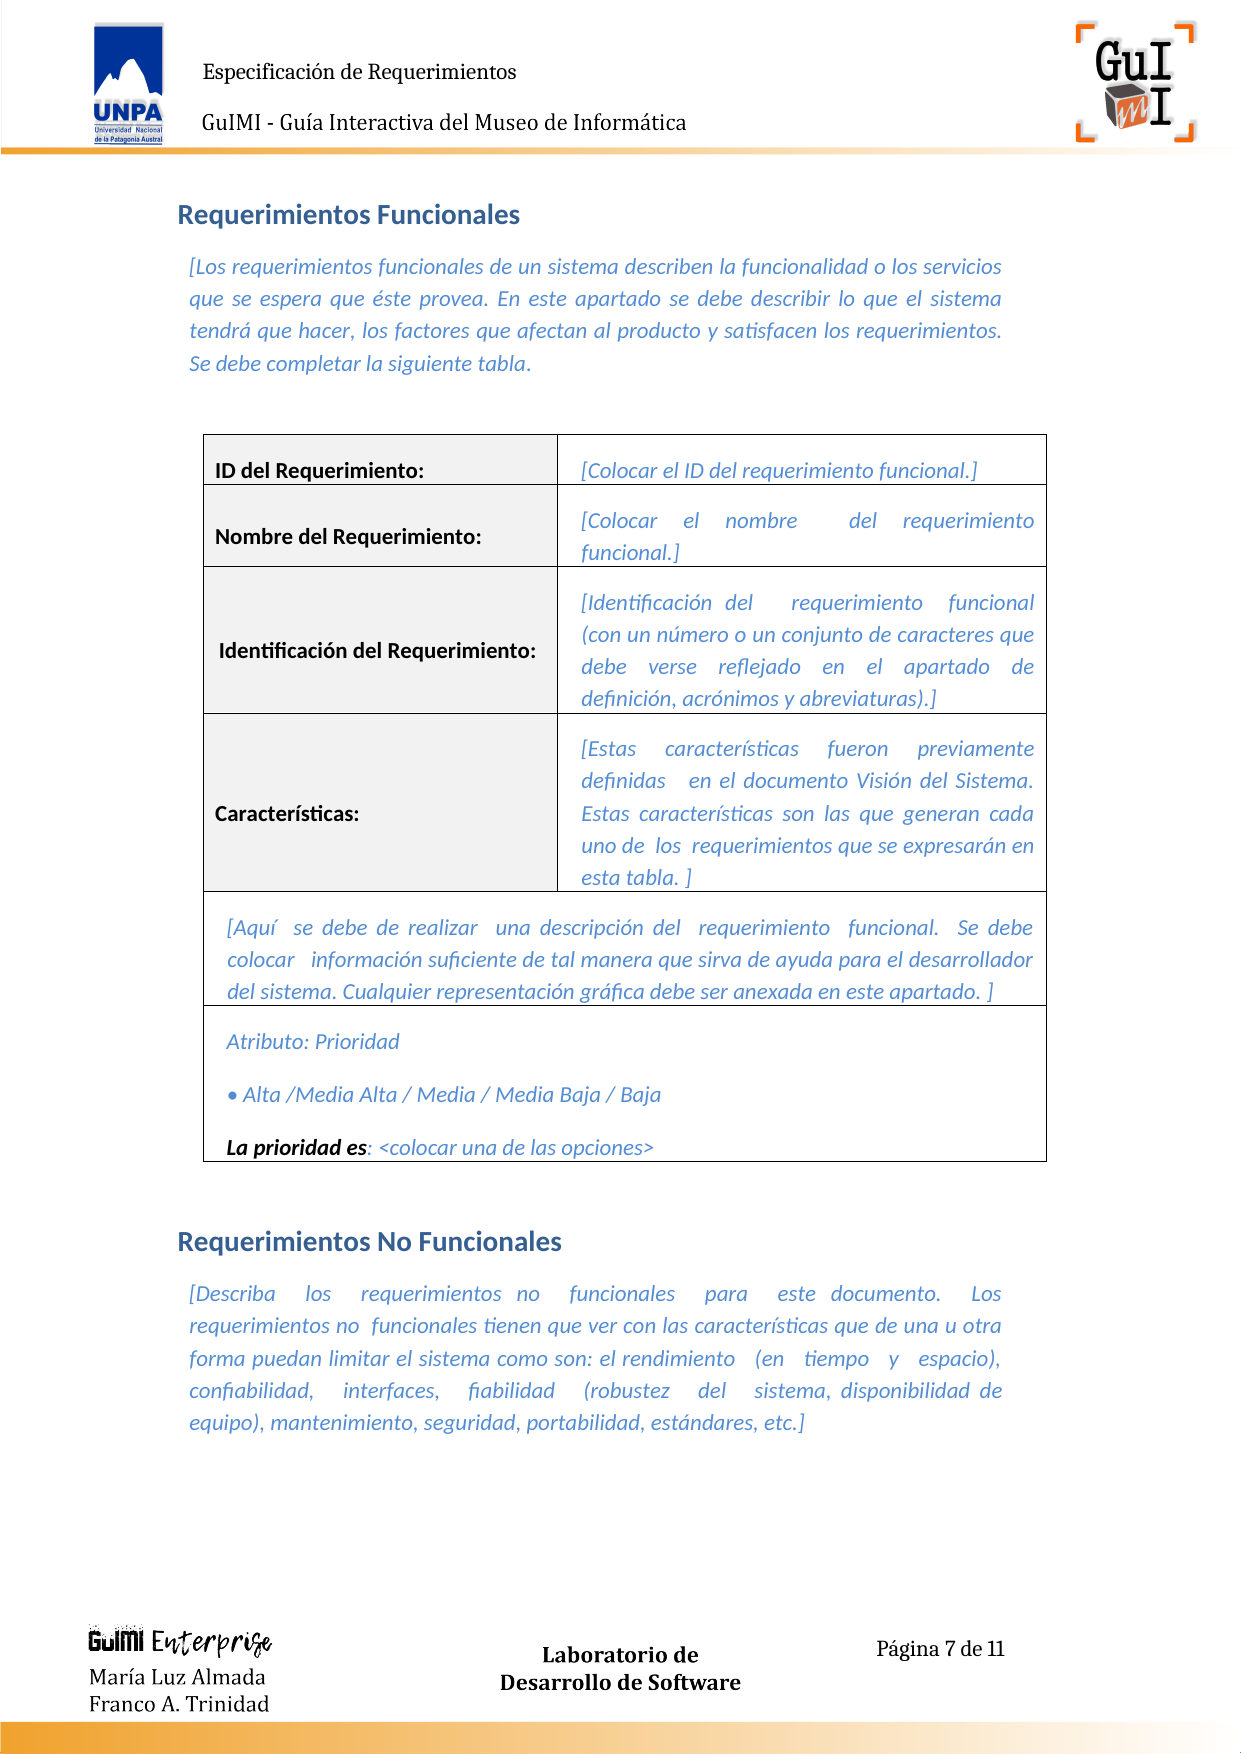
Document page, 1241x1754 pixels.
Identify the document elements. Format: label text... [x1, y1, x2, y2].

text [Describa los requerimientos no funcionales para este documento. Los requerimientos no funcionales tienen que ver con las características que de una u otra forma puedan limitar el sistema como son: el rendimiento (en tiempo y espacio), confiabilidad, interfaces, fiabilidad (robustez del sistema, disponibilidad de equipo), mantenimiento, seguridad, portabilidad, estándares, etc.] [188, 1279, 1004, 1436]
table_cell Atributo: Prioridad • Alta /Media Alta / Media / Media Baja / Baja La prioridad es: <colocar una de las opciones> [204, 1006, 1046, 1161]
table_header [Colocar el ID del requerimiento funcional.] [558, 435, 1046, 484]
picture [0, 1613, 1241, 1754]
table_cell Características: [204, 714, 557, 891]
table_cell [Aquí se debe de realizar una descripción del requerimiento funcional. Se debe colocar información suficiente de tal manera que sirva de ayuda para el desarrollador del sistema. Cualquier representación gráfica debe ser anexada en este apartado. ] [204, 892, 1046, 1005]
text [Los requerimientos funcionales de un sistema describen la funcionalidad o los servicios que se espera que éste provea. En este apartado se debe describir lo que el sistema tendrá que hacer, los factores que afectan al producto y satisfacen los requerimientos. Se debe completar la siguiente tabla. [188, 252, 1004, 377]
table_cell [Estas características fueron previamente definidas en el documento Visión del Sistema. Estas características son las que generan cada uno de los requerimientos que se expresarán en esta tabla. ] [558, 714, 1046, 891]
table_cell [Colocar el nombre del requerimiento funcional.] [558, 485, 1046, 566]
table_cell Identificación del Requerimiento: [204, 567, 557, 712]
text Requerimientos No Funcionales [177, 1223, 1004, 1258]
picture [0, 0, 1241, 155]
table_cell Nombre del Requerimiento: [204, 485, 557, 566]
table_header ID del Requerimiento: [204, 435, 557, 484]
text Requerimientos Funcionales [177, 160, 1004, 231]
table_cell [Identificación del requerimiento funcional (con un número o un conjunto de caracteres que debe verse reflejado en el apartado de definición, acrónimos y abreviaturas).] [558, 567, 1046, 712]
